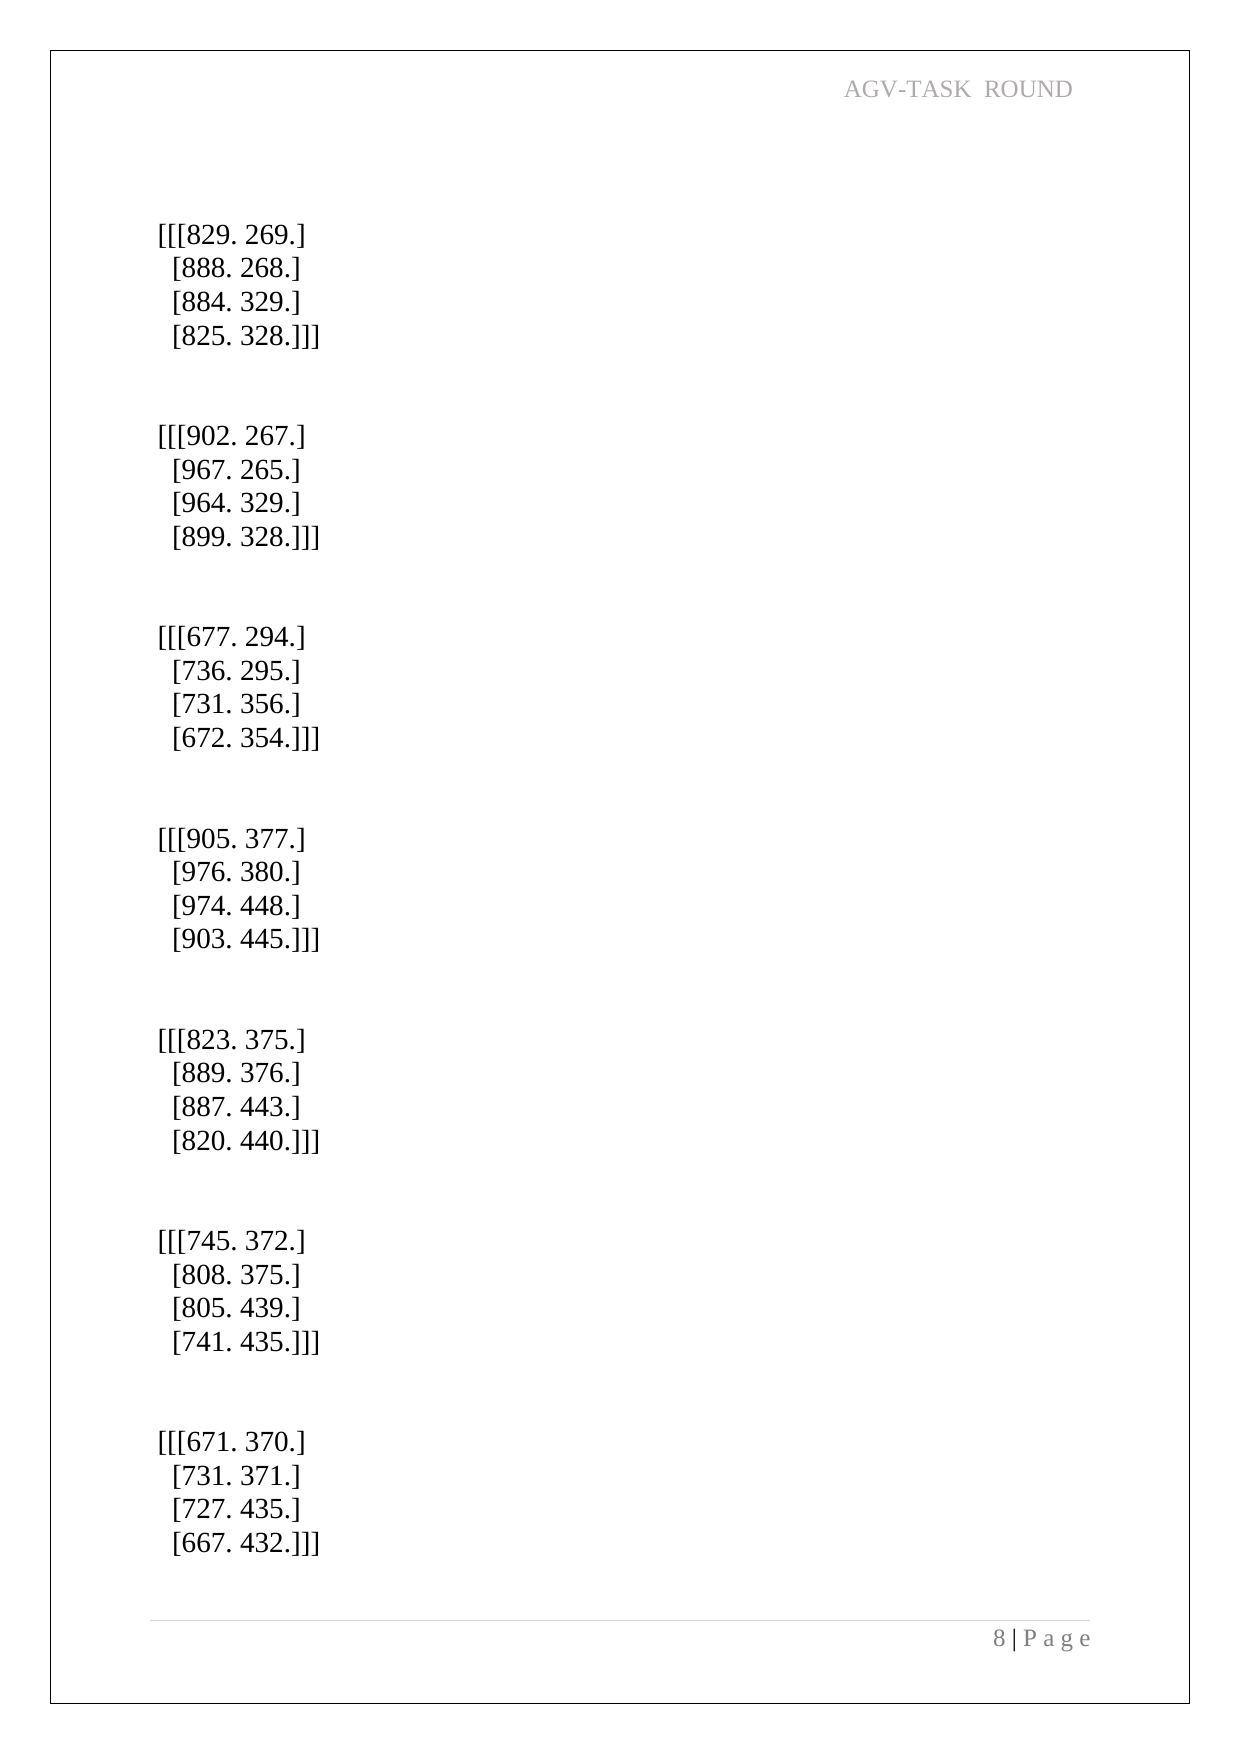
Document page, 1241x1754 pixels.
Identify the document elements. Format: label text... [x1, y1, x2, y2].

text [736. 295.] [150, 653, 1090, 687]
text [667. 432.]]] [150, 1525, 1090, 1559]
text [964. 329.] [150, 485, 1090, 519]
text [820. 440.]]] [150, 1123, 1090, 1156]
text [[[829. 269.] [150, 217, 1090, 251]
text [[[745. 372.] [150, 1223, 1090, 1257]
text [[[671. 370.] [150, 1424, 1090, 1458]
text [974. 448.] [150, 888, 1090, 921]
text [[[905. 377.] [150, 821, 1090, 854]
text [967. 265.] [150, 452, 1090, 485]
text [727. 435.] [150, 1492, 1090, 1525]
text [731. 356.] [150, 687, 1090, 720]
text [903. 445.]]] [150, 921, 1090, 955]
text [976. 380.] [150, 854, 1090, 888]
text [884. 329.] [150, 284, 1090, 318]
text [805. 439.] [150, 1290, 1090, 1324]
text [[[902. 267.] [150, 418, 1090, 452]
text [887. 443.] [150, 1089, 1090, 1123]
text [741. 435.]]] [150, 1324, 1090, 1357]
text [899. 328.]]] [150, 519, 1090, 552]
text [672. 354.]]] [150, 720, 1090, 754]
text [808. 375.] [150, 1257, 1090, 1290]
text [[[823. 375.] [150, 1022, 1090, 1056]
text [731. 371.] [150, 1458, 1090, 1492]
text [825. 328.]]] [150, 318, 1090, 351]
text [889. 376.] [150, 1056, 1090, 1089]
text [[[677. 294.] [150, 619, 1090, 653]
text [888. 268.] [150, 251, 1090, 284]
